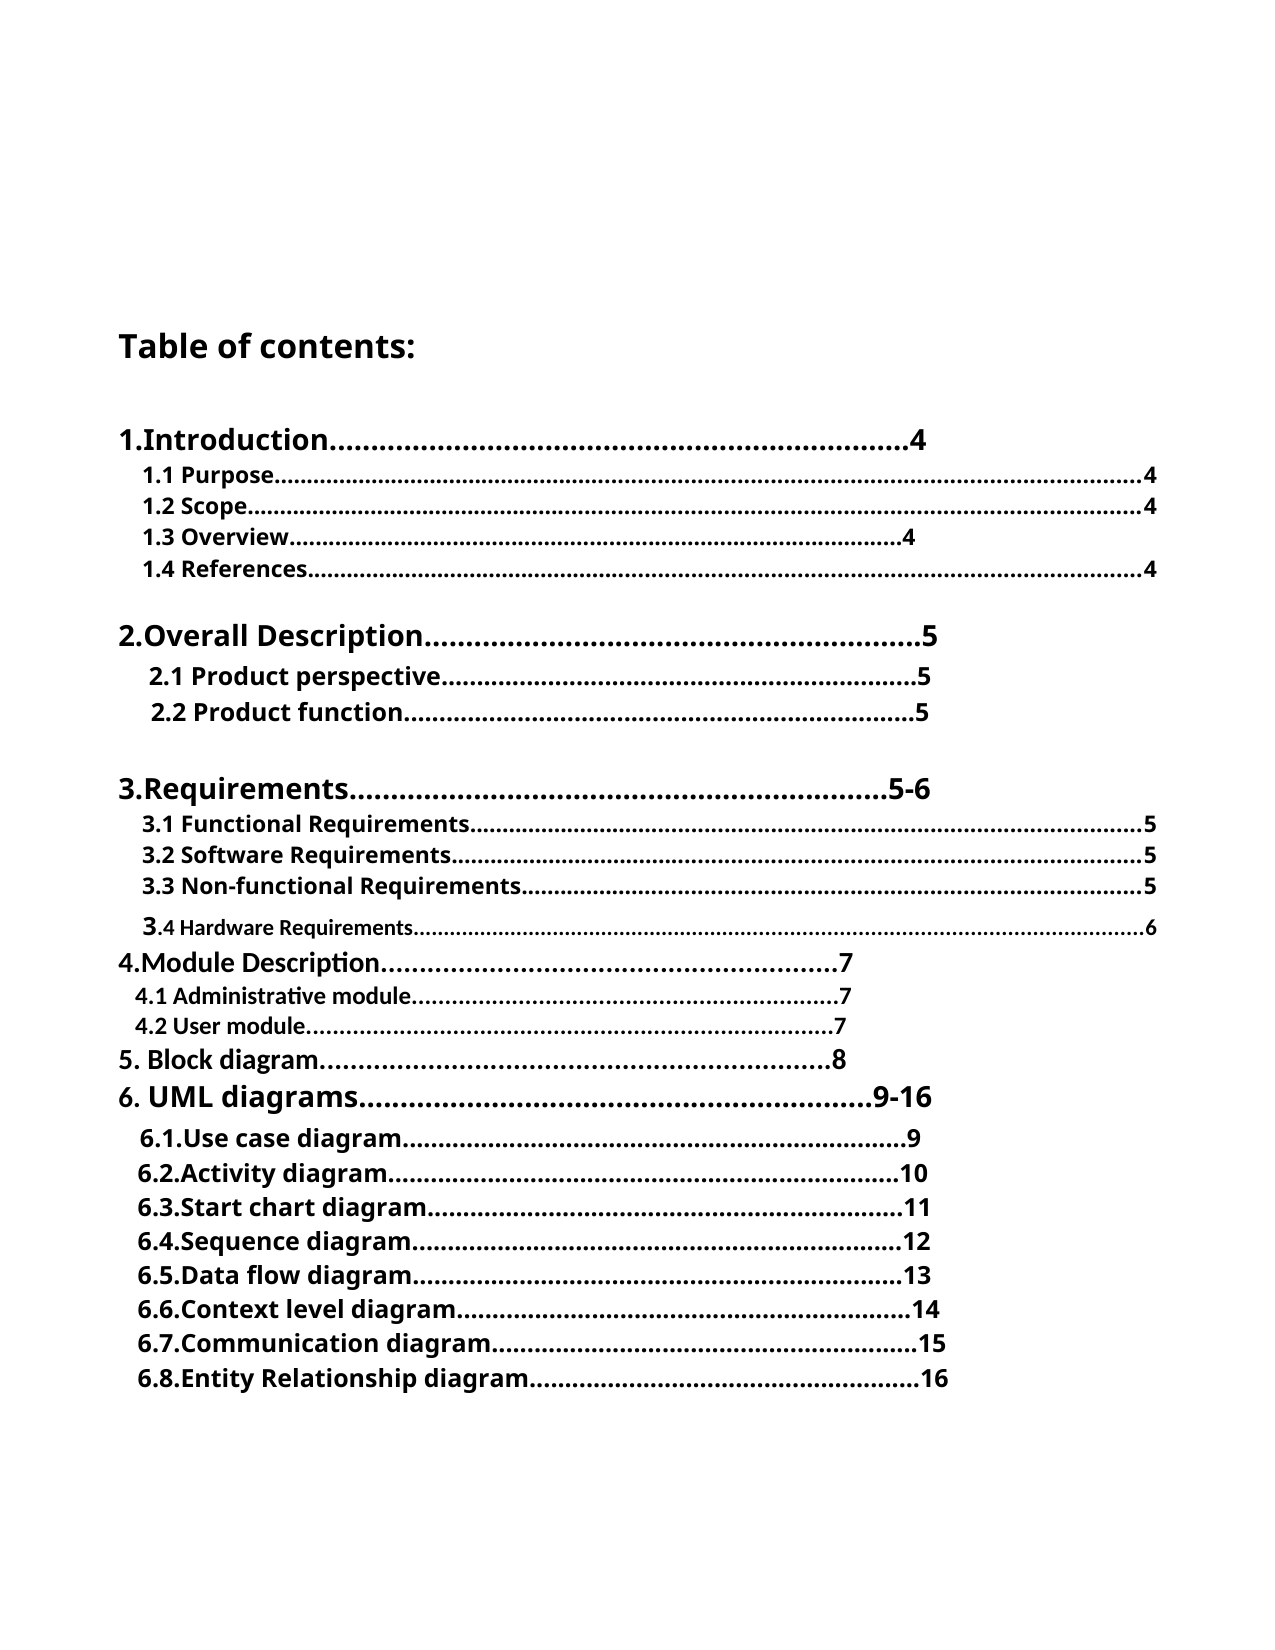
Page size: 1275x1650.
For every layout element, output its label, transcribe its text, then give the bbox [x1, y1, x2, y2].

text 4.Module Description...........................................................7 [118, 944, 1157, 980]
text 6.6.Context level diagram................................................................14 [118, 1292, 1157, 1326]
text 6.3.Start chart diagram...................................................................11 [118, 1190, 1157, 1224]
text 4.1 Administrative module................................................................7 [118, 980, 1157, 1010]
text 6.7.Communication diagram............................................................15 [118, 1326, 1157, 1360]
text 2.1 Product perspective...................................................................5 [118, 655, 1157, 694]
text 3.3 Non-functional Requirements 5 [118, 870, 1157, 902]
text 5. Block diagram..................................................................8 [118, 1041, 1157, 1076]
text 1.1 Purpose 4 [118, 459, 1157, 490]
text 6.1.Use case diagram.......................................................................9 [118, 1116, 1157, 1156]
text 2.2 Product function........................................................................5 [118, 694, 1157, 728]
text 6.5.Data flow diagram.....................................................................13 [118, 1258, 1157, 1292]
text 3.1 Functional Requirements 5 [118, 808, 1157, 839]
text 1.4 References 4 [118, 552, 1157, 584]
text 2.Overall Description............................................................5 [118, 615, 1157, 655]
text Table of contents: [118, 323, 1157, 368]
text 6.2.Activity diagram........................................................................10 [118, 1156, 1157, 1190]
text 6.8.Entity Relationship diagram.......................................................16 [118, 1360, 1157, 1394]
text 1.2 Scope 4 [118, 490, 1157, 521]
text 6.4.Sequence diagram.....................................................................12 [118, 1224, 1157, 1258]
text 1.3 Overview..............................................................................................4 [118, 521, 1157, 552]
text 3.4 Hardware Requirements 6 [118, 902, 1157, 944]
text 4.2 User module...............................................................................7 [118, 1010, 1157, 1041]
text 3.Requirements.................................................................5-6 [118, 768, 1157, 808]
text 6. UML diagrams..............................................................9-16 [118, 1076, 1157, 1116]
text 3.2 Software Requirements 5 [118, 839, 1157, 870]
text 1.Introduction......................................................................4 [118, 419, 1157, 459]
